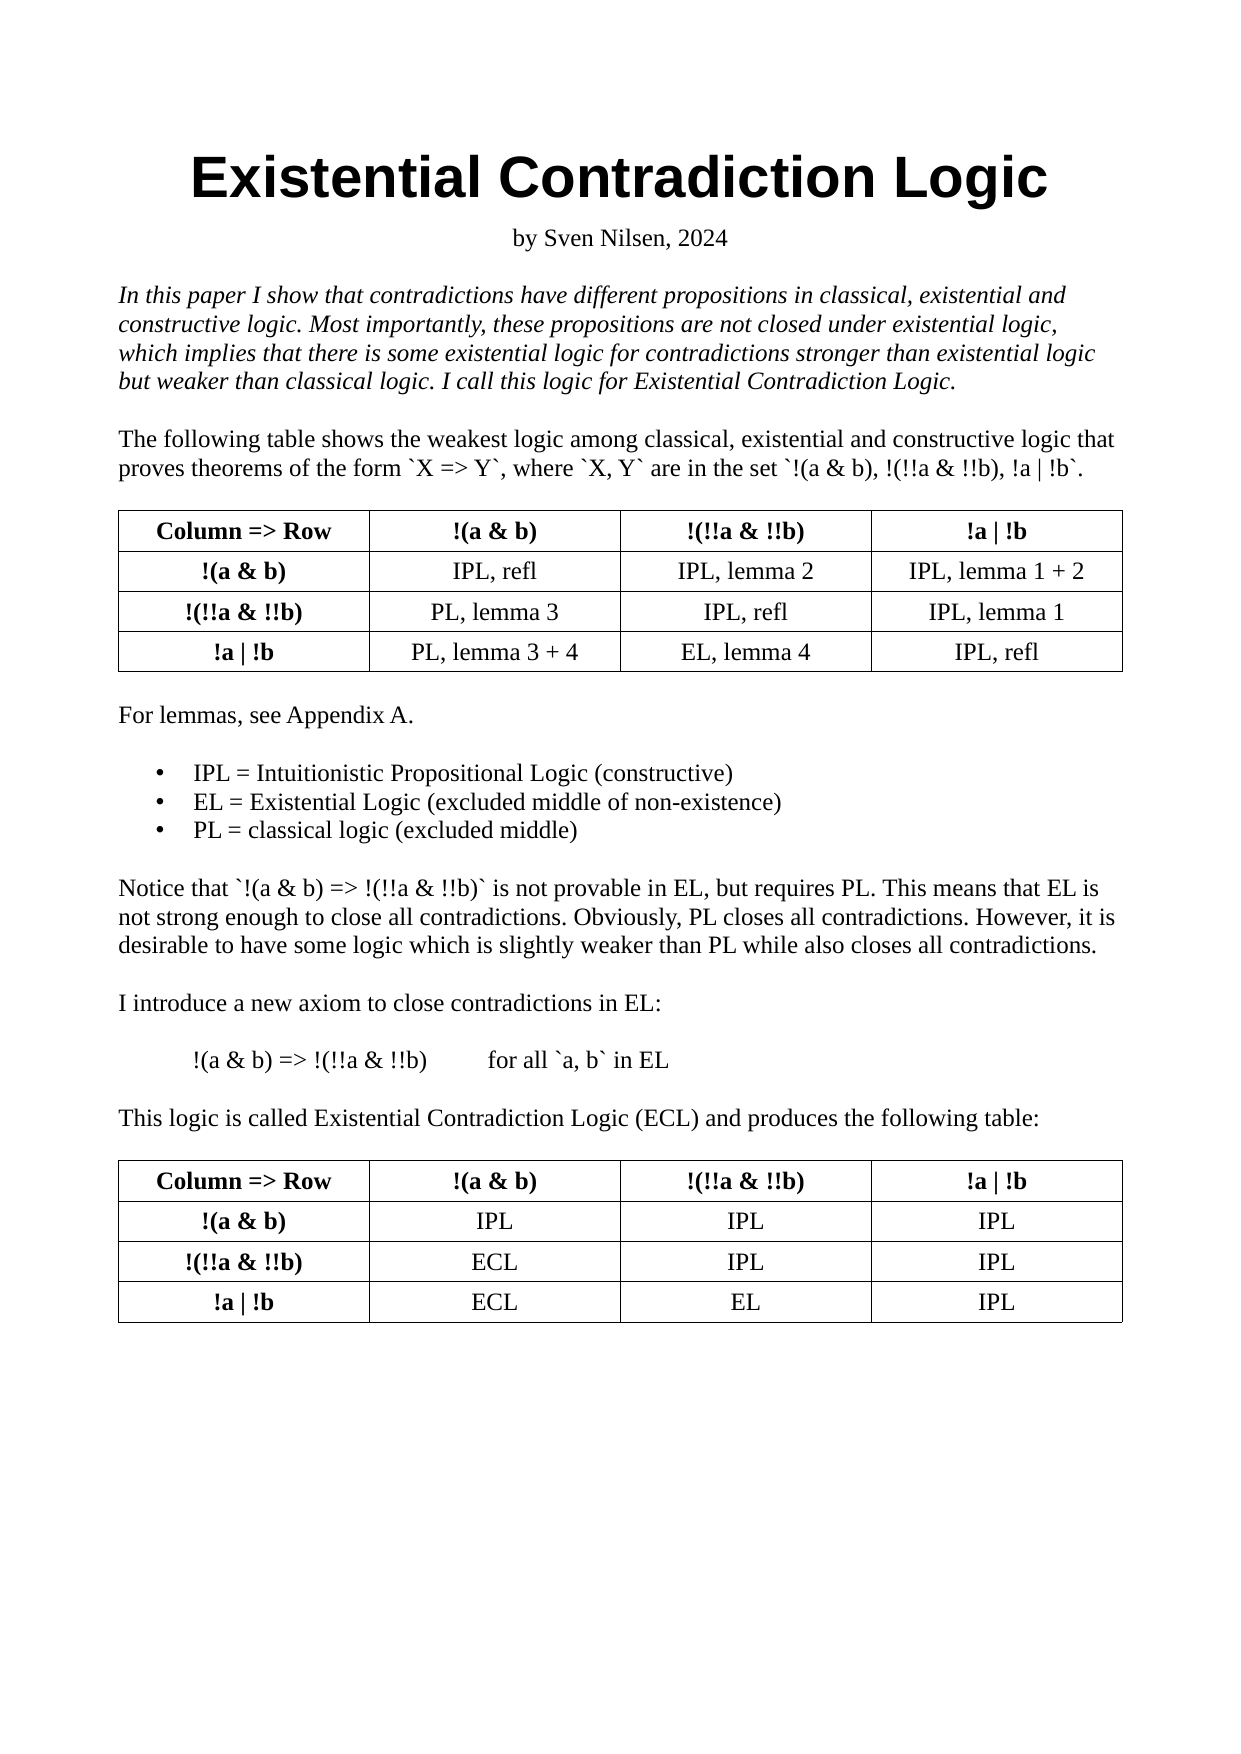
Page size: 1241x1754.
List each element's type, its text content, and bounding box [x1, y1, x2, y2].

text Notice that `!(a & b) => !(!!a & !!b)` is not provable in EL, but requires PL. This means that EL is not strong enough to close all contradictions. Obviously, PL closes all contradictions. However, it is desirable to have some logic which is slightly weaker than PL while also closes all contradictions. [118, 873, 1122, 959]
table_cell IPL, lemma 2 [621, 552, 871, 591]
table_header !a | !b [872, 511, 1122, 551]
table_header Column => Row [119, 511, 369, 551]
list IPL = Intuitionistic Propositional Logic (constructive) [156, 758, 1122, 787]
table_cell ECL [370, 1242, 620, 1281]
table_cell IPL [370, 1202, 620, 1241]
table_cell PL, lemma 3 + 4 [370, 632, 620, 671]
table_header !(a & b) [370, 1161, 620, 1201]
text In this paper I show that contradictions have different propositions in classical, existential and constructive logic. Most importantly, these propositions are not closed under existential logic, which implies that there is some existential logic for contradictions stronger than existential logic but weaker than classical logic. I call this logic for Existential Contradiction Logic. [118, 280, 1122, 395]
table_header Column => Row [119, 1161, 369, 1201]
table_header !(!!a & !!b) [621, 511, 871, 551]
text The following table shows the weakest logic among classical, existential and constructive logic that proves theorems of the form `X => Y`, where `X, Y` are in the set `!(a & b), !(!!a & !!b), !a | !b`. [118, 424, 1122, 481]
table_cell IPL, refl [621, 592, 871, 631]
table_cell !a | !b [119, 1282, 369, 1322]
title Existential Contradiction Logic [118, 143, 1122, 210]
table_cell !(a & b) [119, 552, 369, 591]
text For lemmas, see Appendix A. [118, 672, 1122, 729]
list PL = classical logic (excluded middle) [156, 815, 1122, 844]
text This logic is called Existential Contradiction Logic (ECL) and produces the following table: [118, 1103, 1122, 1132]
table_cell !(!!a & !!b) [119, 1242, 369, 1281]
table_cell IPL [872, 1242, 1122, 1281]
table_cell IPL, refl [370, 552, 620, 591]
table_cell EL, lemma 4 [621, 632, 871, 671]
table_cell IPL [872, 1282, 1122, 1322]
list EL = Existential Logic (excluded middle of non-existence) [156, 787, 1122, 815]
table_cell EL [621, 1282, 871, 1322]
text I introduce a new axiom to close contradictions in EL: [118, 988, 1122, 1017]
text !(a & b) => !(!!a & !!b) for all `a, b` in EL [118, 1045, 1122, 1074]
table_cell IPL [621, 1202, 871, 1241]
table_header !(a & b) [370, 511, 620, 551]
table_cell IPL [872, 1202, 1122, 1241]
table_cell !(a & b) [119, 1202, 369, 1241]
text by Sven Nilsen, 2024 [118, 223, 1122, 251]
table_cell PL, lemma 3 [370, 592, 620, 631]
table_cell IPL, refl [872, 632, 1122, 671]
table_header !a | !b [872, 1161, 1122, 1201]
table_cell IPL, lemma 1 [872, 592, 1122, 631]
table_cell !a | !b [119, 632, 369, 671]
table_header !(!!a & !!b) [621, 1161, 871, 1201]
table_cell ECL [370, 1282, 620, 1322]
table_cell IPL [621, 1242, 871, 1281]
table_cell !(!!a & !!b) [119, 592, 369, 631]
table_cell IPL, lemma 1 + 2 [872, 552, 1122, 591]
